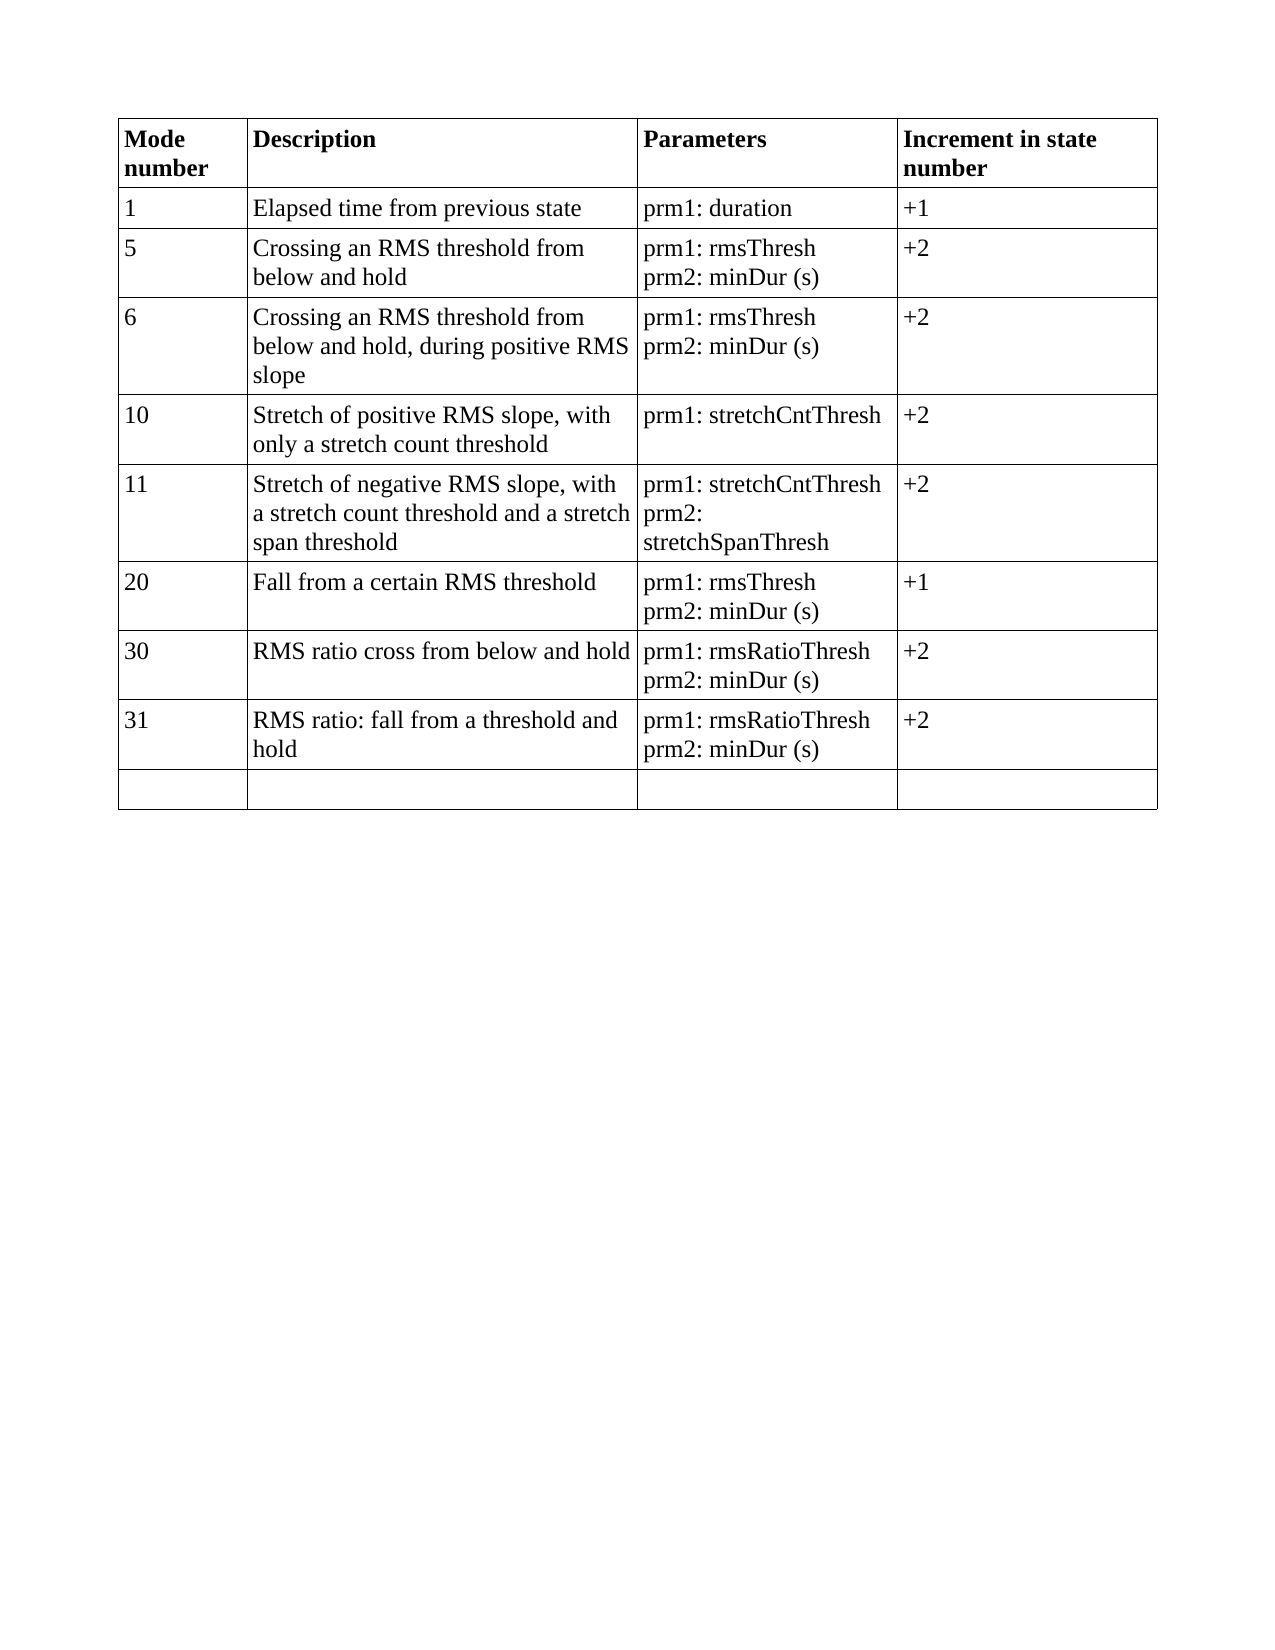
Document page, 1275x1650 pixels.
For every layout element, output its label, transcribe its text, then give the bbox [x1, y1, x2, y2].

table_cell 6 [119, 298, 247, 394]
table_cell +2 [898, 395, 1157, 463]
table_cell RMS ratio: fall from a threshold and hold [248, 700, 637, 768]
table_header Increment in state number [898, 119, 1157, 187]
table_cell [248, 770, 637, 809]
table_cell prm1: stretchCntThresh [638, 395, 897, 463]
table_cell prm1: rmsThresh prm2: minDur (s) [638, 229, 897, 297]
table_cell 30 [119, 631, 247, 699]
table_cell Stretch of negative RMS slope, with a stretch count threshold and a stretch span threshold [248, 465, 637, 561]
table_cell Crossing an RMS threshold from below and hold, during positive RMS slope [248, 298, 637, 394]
table_cell +1 [898, 562, 1157, 630]
table_cell Elapsed time from previous state [248, 188, 637, 227]
table_cell [638, 770, 897, 809]
table_header Mode number [119, 119, 247, 187]
table_cell 1 [119, 188, 247, 227]
table_cell Crossing an RMS threshold from below and hold [248, 229, 637, 297]
table_cell +2 [898, 229, 1157, 297]
table_cell 31 [119, 700, 247, 768]
table_cell 5 [119, 229, 247, 297]
table_cell +2 [898, 298, 1157, 394]
table_cell Stretch of positive RMS slope, with only a stretch count threshold [248, 395, 637, 463]
table_cell prm1: rmsThresh prm2: minDur (s) [638, 298, 897, 394]
table_cell prm1: rmsRatioThresh prm2: minDur (s) [638, 700, 897, 768]
table_cell +1 [898, 188, 1157, 227]
table_cell +2 [898, 465, 1157, 561]
table_cell [119, 770, 247, 809]
table_cell +2 [898, 700, 1157, 768]
table_cell prm1: rmsRatioThresh prm2: minDur (s) [638, 631, 897, 699]
table_cell [898, 770, 1157, 809]
table_cell 20 [119, 562, 247, 630]
table_header Parameters [638, 119, 897, 187]
table_cell prm1: stretchCntThresh prm2: stretchSpanThresh [638, 465, 897, 561]
table_cell +2 [898, 631, 1157, 699]
table_cell RMS ratio cross from below and hold [248, 631, 637, 699]
table_cell prm1: duration [638, 188, 897, 227]
table_cell prm1: rmsThresh prm2: minDur (s) [638, 562, 897, 630]
table_cell 10 [119, 395, 247, 463]
table_header Description [248, 119, 637, 187]
table_cell 11 [119, 465, 247, 561]
table_cell Fall from a certain RMS threshold [248, 562, 637, 630]
